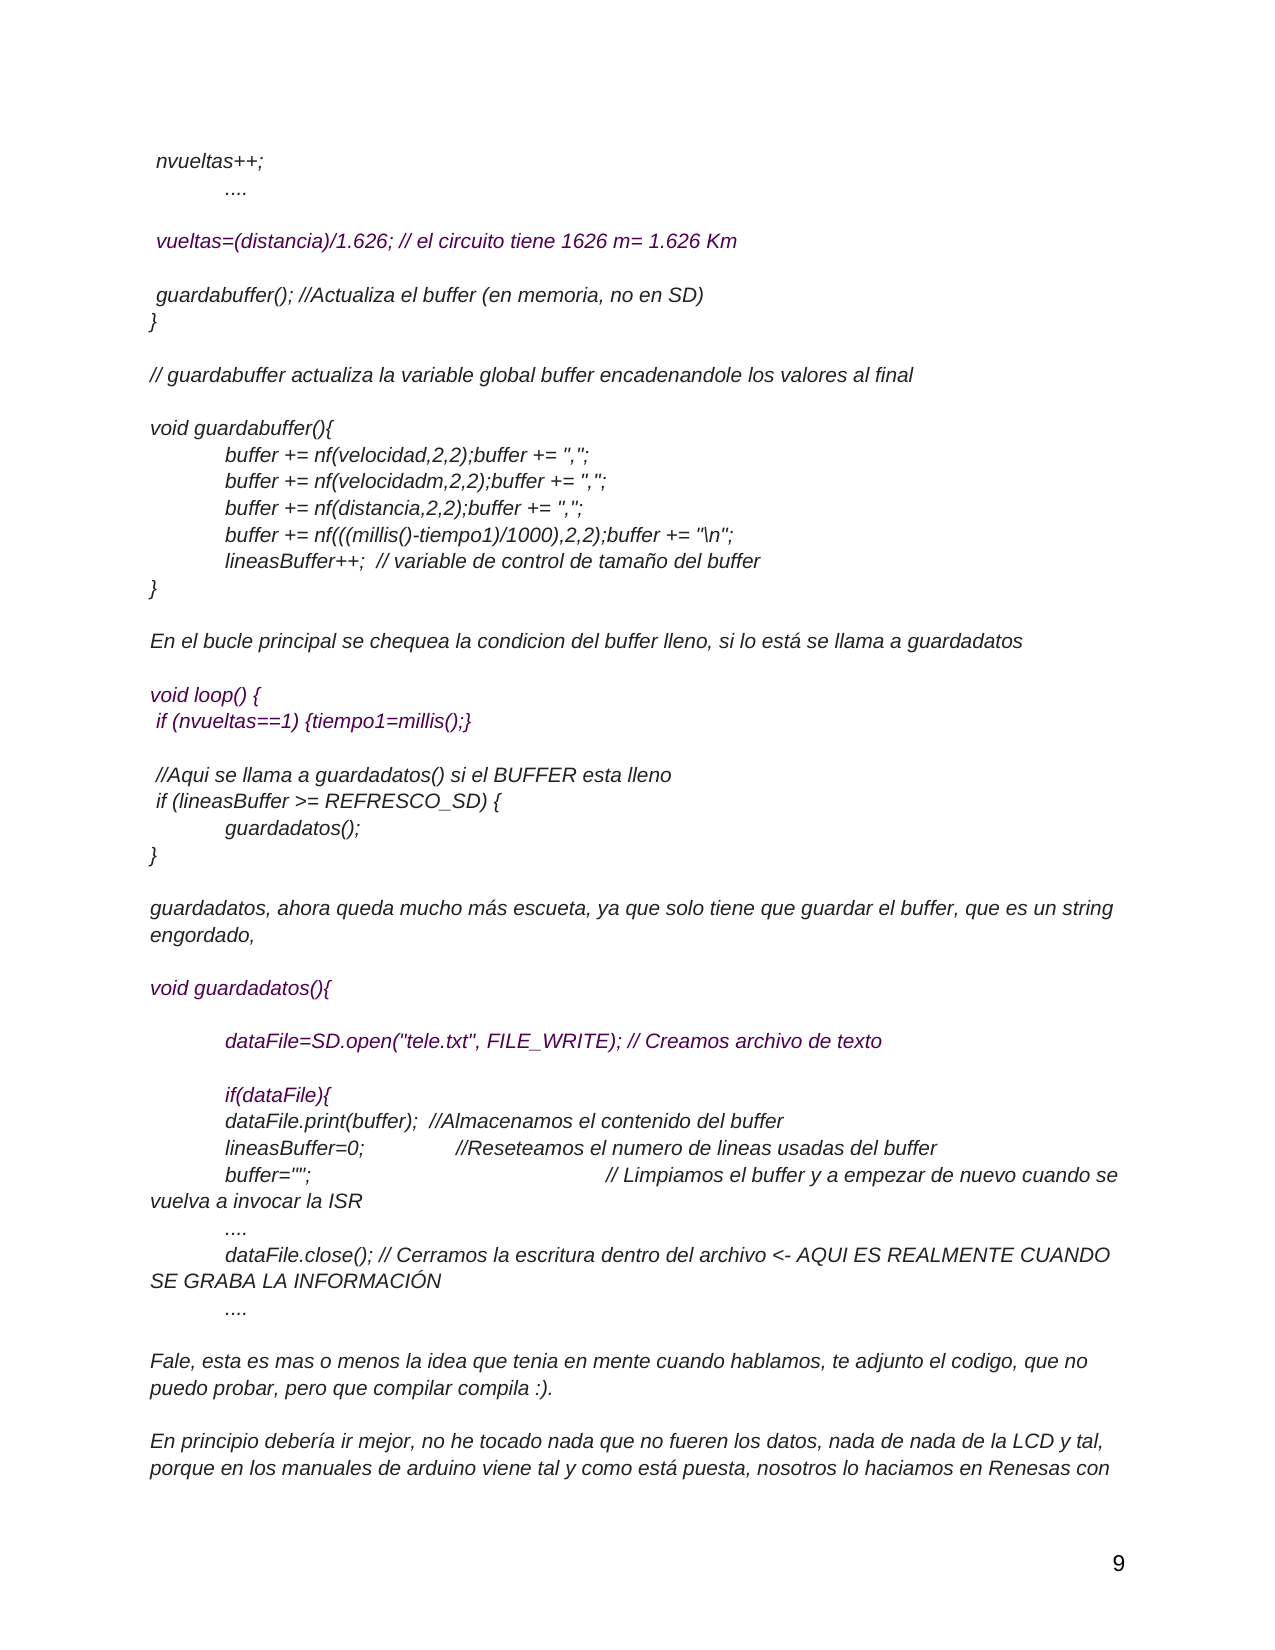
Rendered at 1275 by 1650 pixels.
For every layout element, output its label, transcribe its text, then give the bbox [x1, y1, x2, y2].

text if (lineasBuffer >= REFRESCO_SD) { [150, 790, 1125, 813]
text } [150, 310, 1125, 333]
text nvueltas++; [150, 150, 1125, 173]
text En el bucle principal se chequea la condicion del buffer lleno, si lo está se llama a guardadatos [150, 630, 1125, 653]
text .... [150, 177, 1125, 200]
text .... [150, 1297, 1125, 1320]
text buffer += nf(velocidadm,2,2);buffer += ","; [150, 470, 1125, 493]
text if(dataFile){ [150, 1083, 1125, 1107]
text En principio debería ir mejor, no he tocado nada que no fueren los datos, nada de nada de la LCD y tal, porque en los manuales de arduino viene tal y como está puesta, nosotros lo haciamos en Renesas con [150, 1430, 1125, 1480]
text } [150, 843, 1125, 867]
text guardadatos, ahora queda mucho más escueta, ya que solo tiene que guardar el buffer, que es un string engordado, [150, 897, 1125, 947]
text buffer += nf(distancia,2,2);buffer += ","; [150, 497, 1125, 520]
text vueltas=(distancia)/1.626; // el circuito tiene 1626 m= 1.626 Km [150, 230, 1125, 253]
text lineasBuffer=0; //Reseteamos el numero de lineas usadas del buffer [150, 1137, 1125, 1160]
text } [150, 577, 1125, 600]
text guardadatos(); [150, 817, 1125, 840]
text lineasBuffer++; // variable de control de tamaño del buffer [150, 550, 1125, 573]
text void guardabuffer(){ [150, 417, 1125, 440]
text void guardadatos(){ [150, 977, 1125, 1000]
text buffer += nf(velocidad,2,2);buffer += ","; [150, 443, 1125, 467]
text void loop() { [150, 683, 1125, 707]
text dataFile=SD.open("tele.txt", FILE_WRITE); // Creamos archivo de texto [150, 1030, 1125, 1053]
text if (nvueltas==1) {tiempo1=millis();} [150, 710, 1125, 733]
text guardabuffer(); //Actualiza el buffer (en memoria, no en SD) [150, 283, 1125, 307]
text dataFile.close(); // Cerramos la escritura dentro del archivo <- AQUI ES REALMENTE CUANDO SE GRABA LA INFORMACIÓN [150, 1243, 1125, 1293]
text // guardabuffer actualiza la variable global buffer encadenandole los valores al final [150, 363, 1125, 387]
text buffer=""; // Limpiamos el buffer y a empezar de nuevo cuando se vuelva a invocar la ISR [150, 1163, 1125, 1213]
text Fale, esta es mas o menos la idea que tenia en mente cuando hablamos, te adjunto el codigo, que no puedo probar, pero que compilar compila :). [150, 1350, 1125, 1400]
text buffer += nf(((millis()-tiempo1)/1000),2,2);buffer += "\n"; [150, 523, 1125, 547]
text //Aqui se llama a guardadatos() si el BUFFER esta lleno [150, 763, 1125, 787]
text dataFile.print(buffer); //Almacenamos el contenido del buffer [150, 1110, 1125, 1133]
text .... [150, 1217, 1125, 1240]
